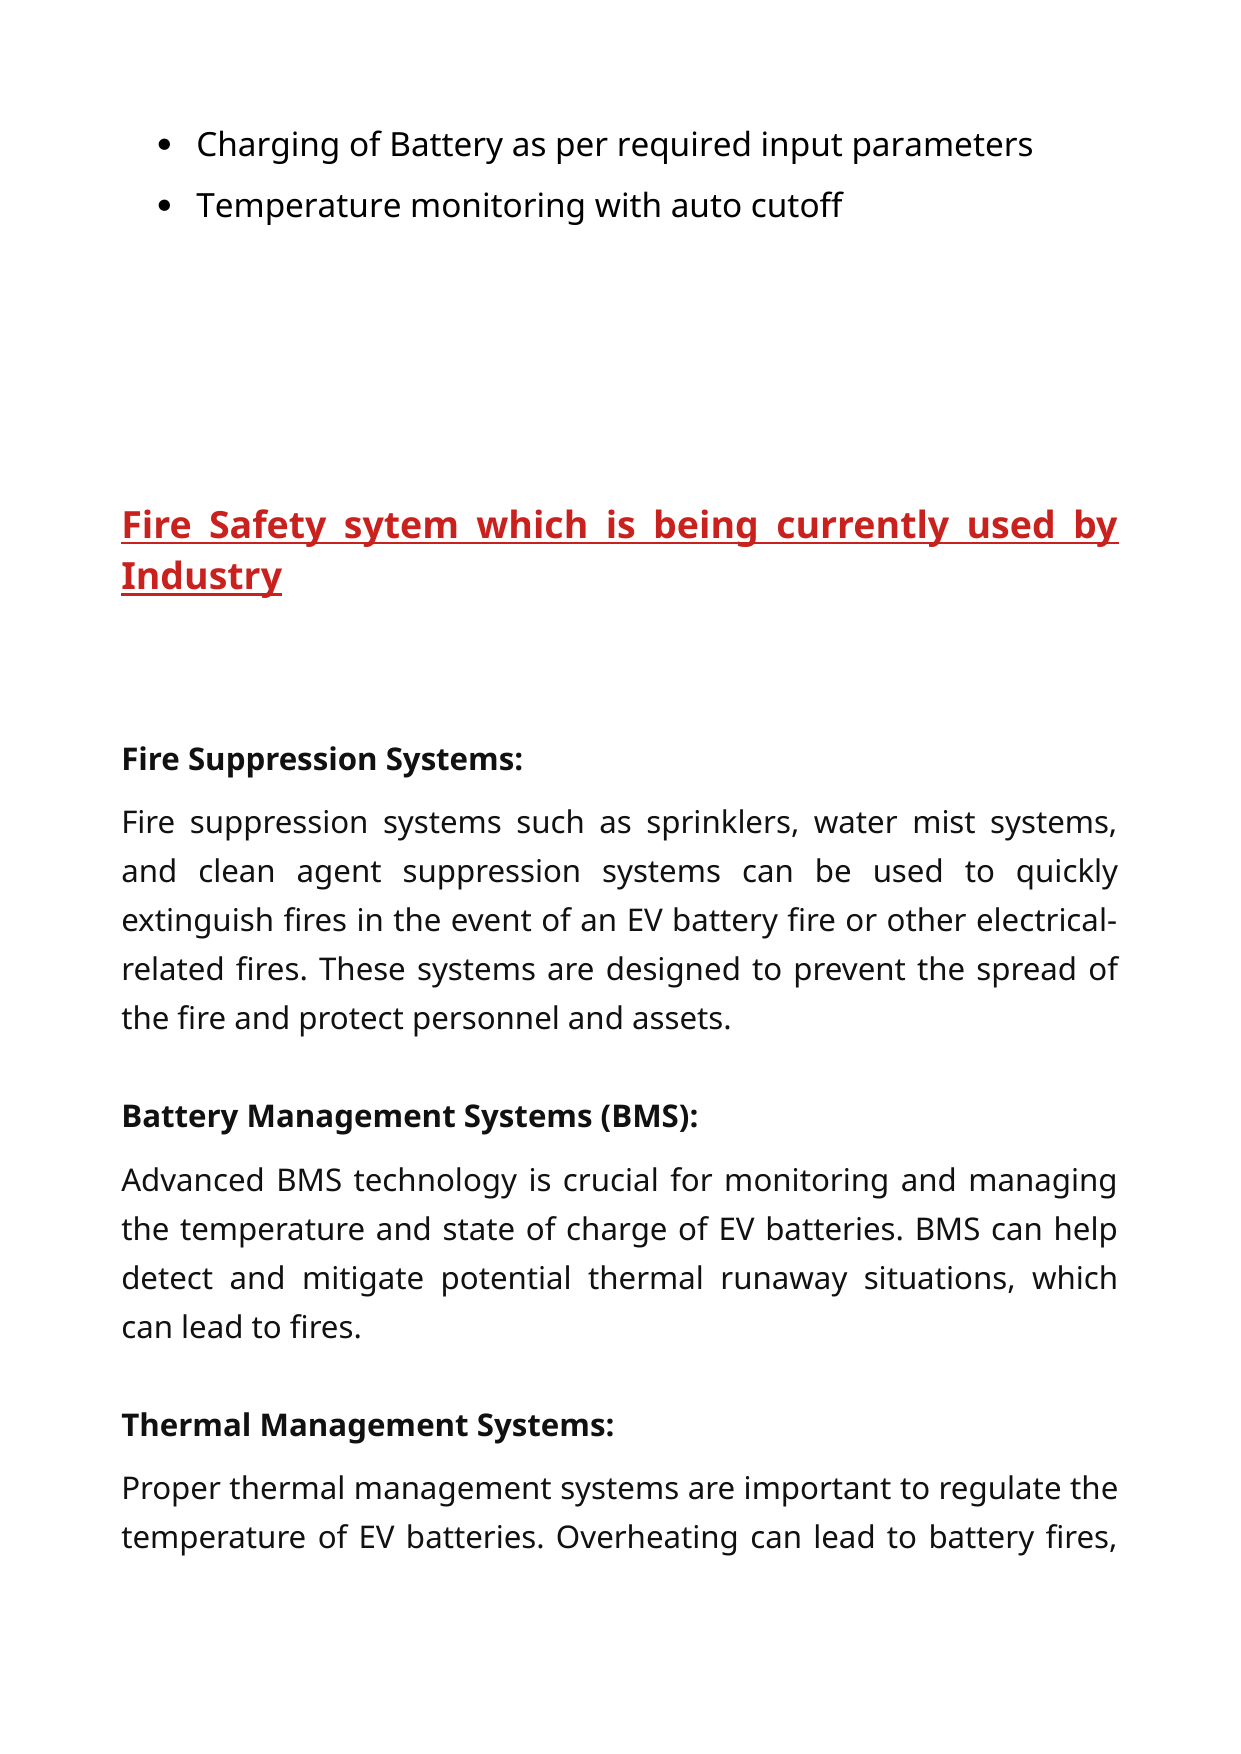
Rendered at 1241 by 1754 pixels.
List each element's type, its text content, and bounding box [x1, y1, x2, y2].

text Fire suppression systems such as sprinklers, water mist systems, and clean agent suppression systems can be used to quickly extinguish fires in the event of an EV battery fire or other electrical-related fires. These systems are designed to prevent the spread of the fire and protect personnel and assets. [121, 800, 1119, 1039]
text Advanced BMS technology is crucial for monitoring and managing the temperature and state of charge of EV batteries. BMS can help detect and mitigate potential thermal runaway situations, which can lead to fires. [121, 1158, 1119, 1347]
text Proper thermal management systems are important to regulate the temperature of EV batteries. Overheating can lead to battery fires, [121, 1466, 1119, 1558]
list Temperature monitoring with auto cutoff [158, 182, 1119, 227]
text Industry [121, 544, 1119, 601]
text Fire Suppression Systems: [121, 737, 1119, 779]
text Thermal Management Systems: [121, 1402, 1119, 1445]
text Battery Management Systems (BMS): [121, 1094, 1119, 1137]
list Charging of Battery as per required input parameters [158, 121, 1119, 166]
text Fire Safety sytem which is being currently used by [121, 498, 1119, 542]
